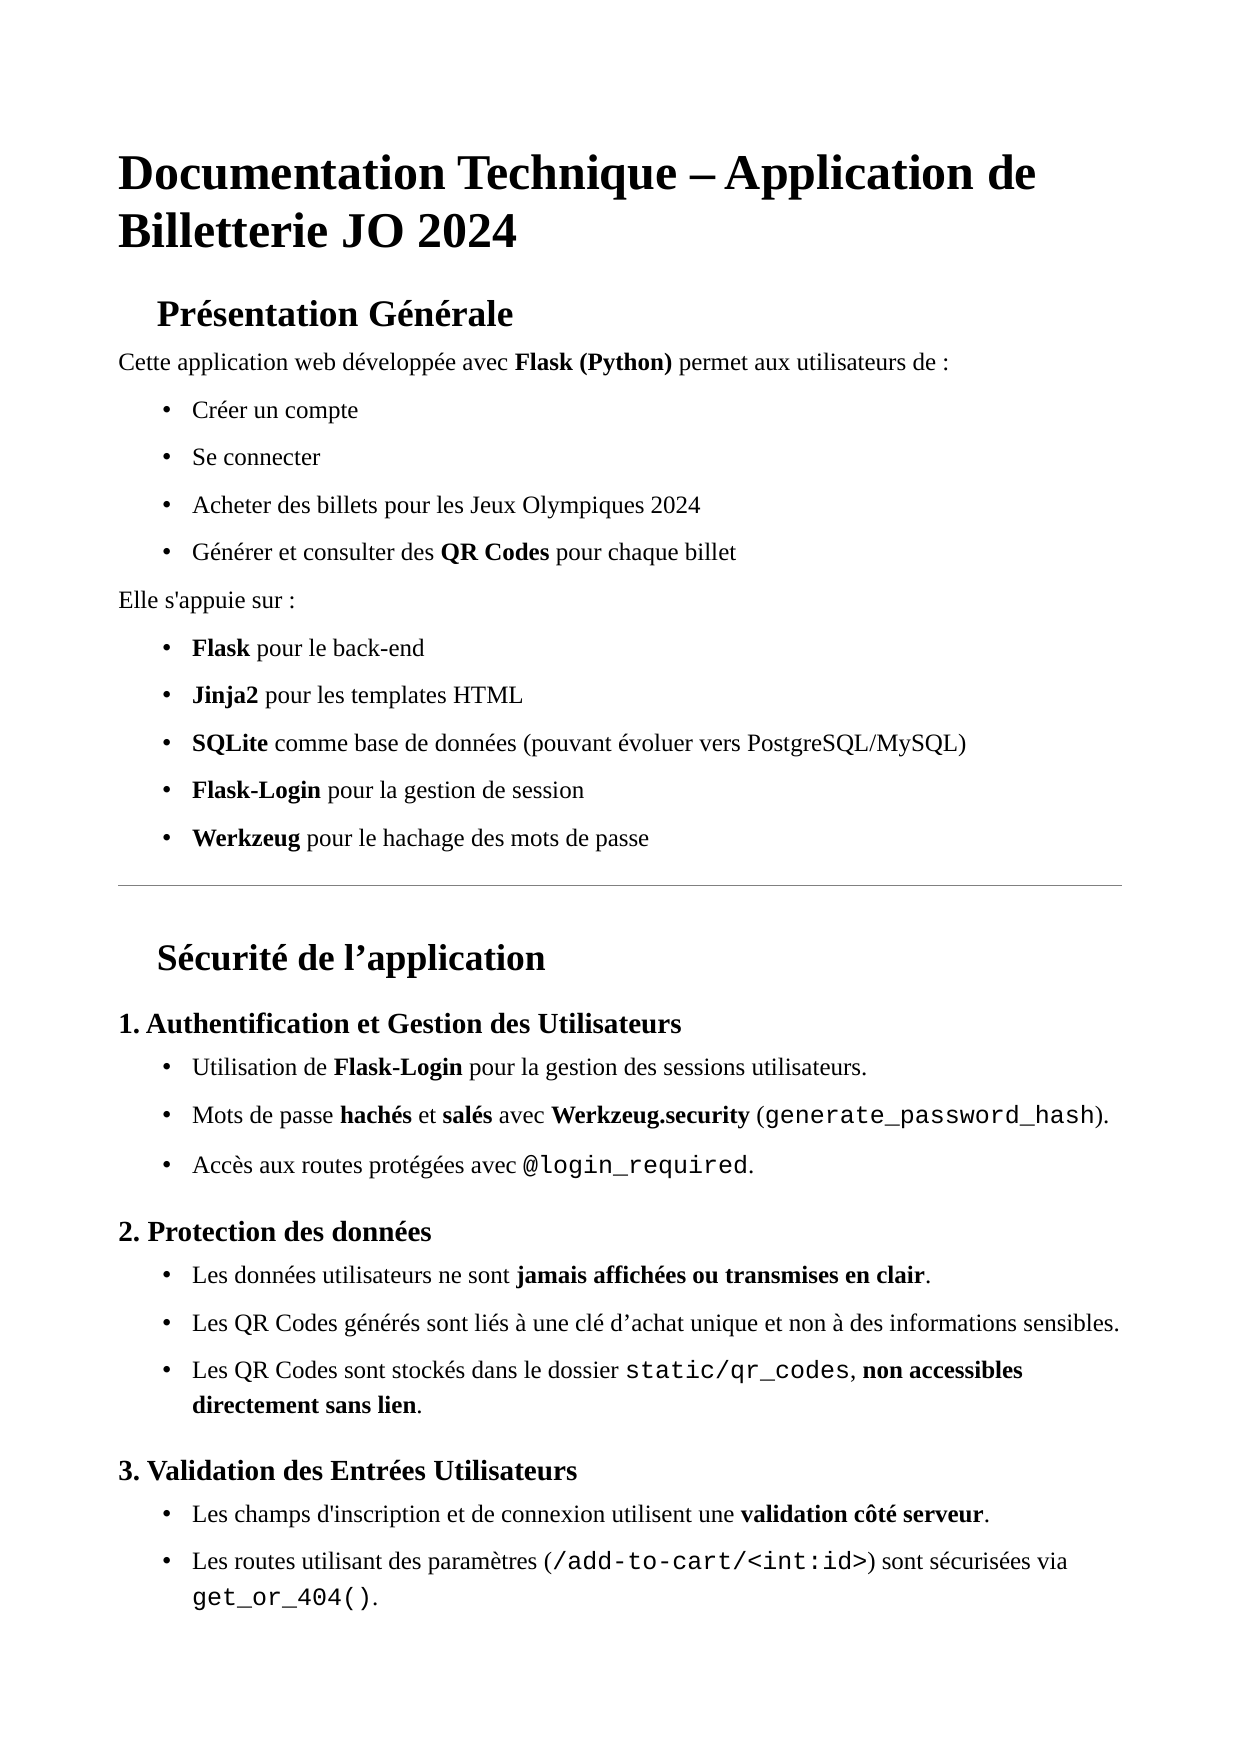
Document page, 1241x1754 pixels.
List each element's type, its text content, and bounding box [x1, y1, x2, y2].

list Les données utilisateurs ne sont jamais affichées ou transmises en clair. [162, 1260, 1122, 1289]
list Werkzeug pour le hachage des mots de passe [162, 823, 1122, 852]
list Acheter des billets pour les Jeux Olympiques 2024 [162, 490, 1122, 519]
list Les champs d'inscription et de connexion utilisent une validation côté serveur. [162, 1499, 1122, 1528]
list Se connecter [162, 442, 1122, 471]
list Utilisation de Flask-Login pour la gestion des sessions utilisateurs. [162, 1052, 1122, 1081]
list Flask pour le back-end [162, 633, 1122, 661]
list Les routes utilisant des paramètres (/add-to-cart/<int:id>) sont sécurisées via get_or_404(). [162, 1546, 1122, 1612]
list Jinja2 pour les templates HTML [162, 680, 1122, 709]
list Créer un compte [162, 395, 1122, 423]
subtitle Documentation Technique – Application de Billetterie JO 2024 [118, 143, 1122, 258]
list Mots de passe hachés et salés avec Werkzeug.security (generate_password_hash). [162, 1100, 1122, 1131]
subtitle 🔐 Sécurité de l’application [118, 936, 1122, 979]
list Flask-Login pour la gestion de session [162, 776, 1122, 804]
subtitle 1. Authentification et Gestion des Utilisateurs [118, 1006, 1122, 1039]
subtitle 🧩 Présentation Générale [118, 291, 1122, 334]
text Elle s'appuie sur : [118, 585, 1122, 614]
list Les QR Codes générés sont liés à une clé d’achat unique et non à des informations sensibles. [162, 1308, 1122, 1337]
list Accès aux routes protégées avec @login_required. [162, 1150, 1122, 1181]
list Générer et consulter des QR Codes pour chaque billet [162, 537, 1122, 566]
list SQLite comme base de données (pouvant évoluer vers PostgreSQL/MySQL) [162, 728, 1122, 757]
subtitle 2. Protection des données [118, 1214, 1122, 1248]
subtitle 3. Validation des Entrées Utilisateurs [118, 1453, 1122, 1486]
list Les QR Codes sont stockés dans le dossier static/qr_codes, non accessibles directement sans lien. [162, 1356, 1122, 1419]
text Cette application web développée avec Flask (Python) permet aux utilisateurs de : [118, 347, 1122, 376]
